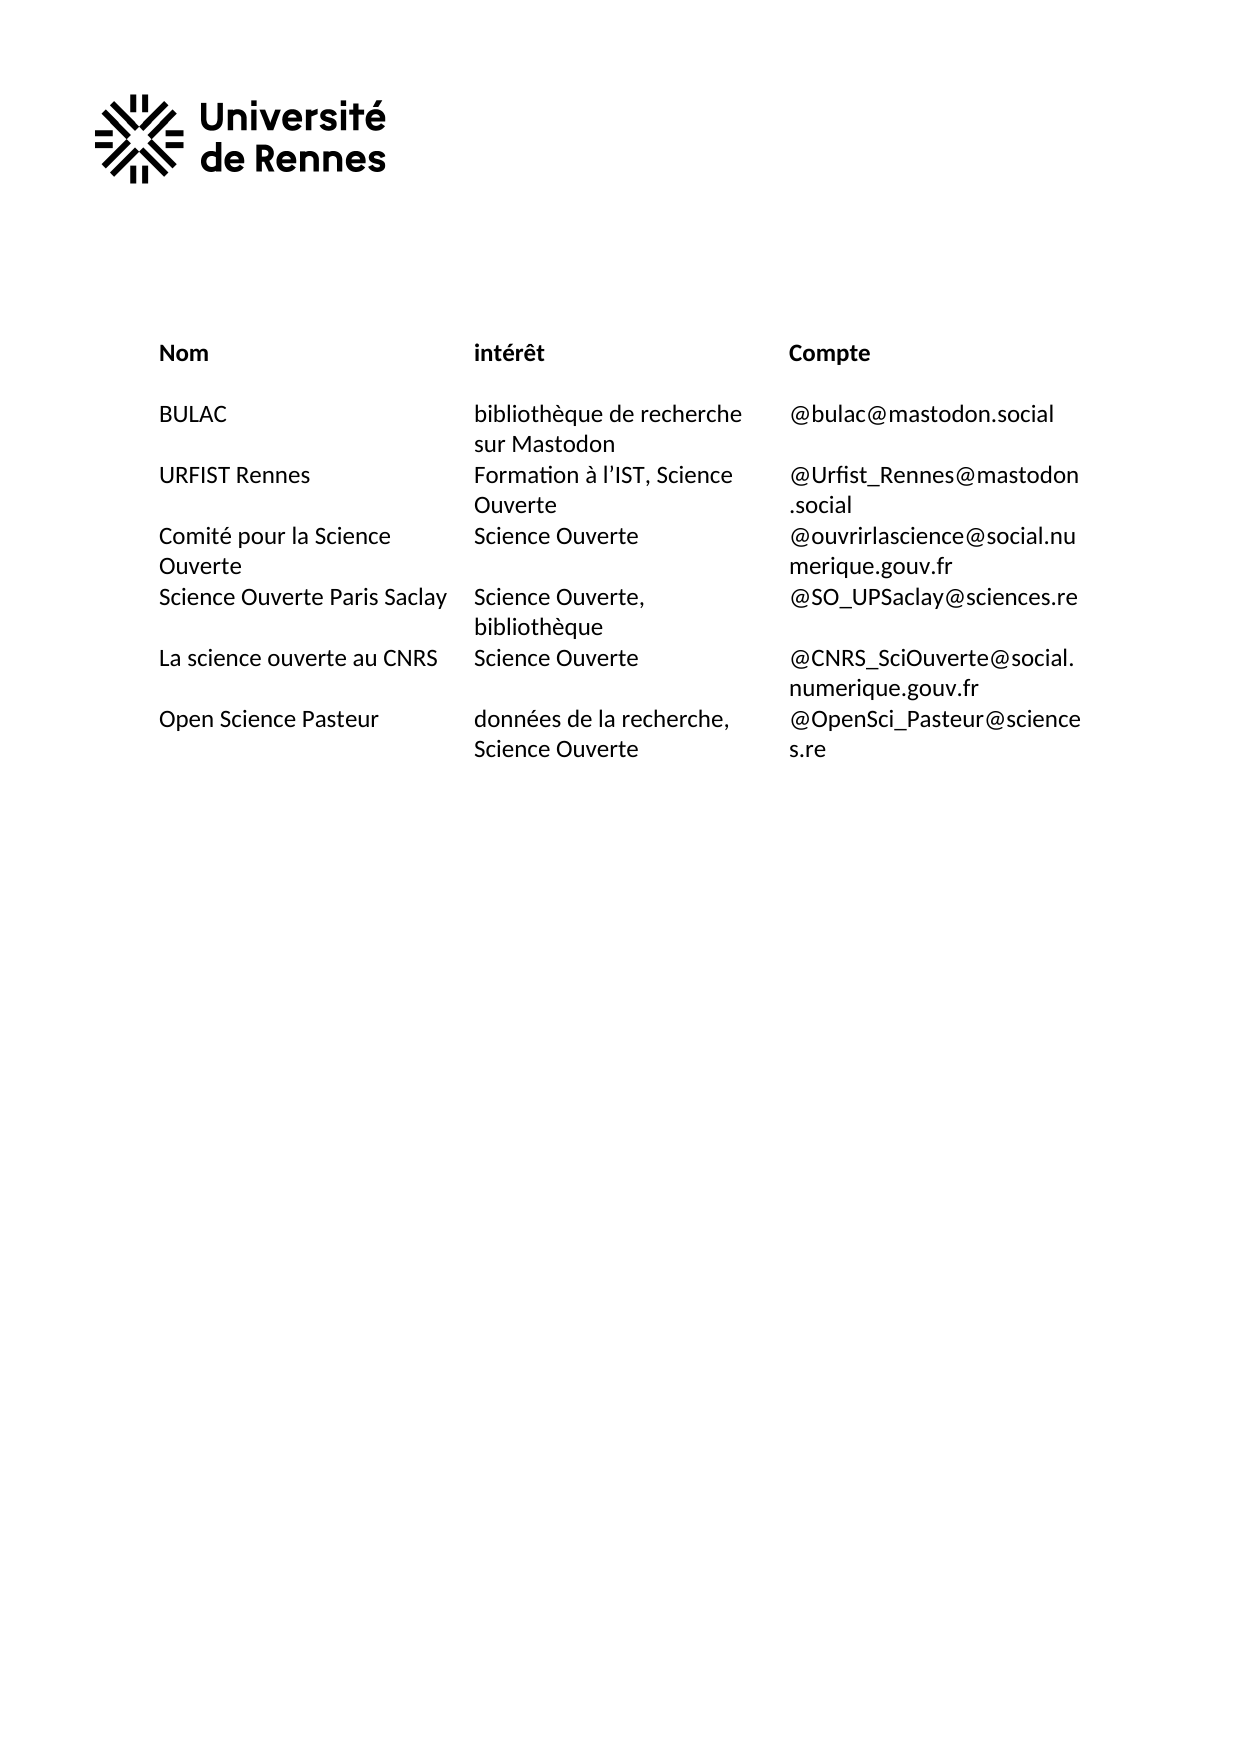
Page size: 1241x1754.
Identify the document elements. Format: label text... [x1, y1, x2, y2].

table_cell BULAC [148, 398, 463, 459]
table_cell Science Ouverte [463, 520, 778, 581]
table_cell @CNRS_SciOuverte@social.numerique.gouv.fr [778, 642, 1093, 703]
table_cell données de la recherche, Science Ouverte [463, 703, 778, 764]
table_cell @ouvrirlascience@social.numerique.gouv.fr [778, 520, 1093, 581]
table_header Nom [148, 337, 463, 398]
table_header Compte [778, 337, 1093, 398]
table_cell La science ouverte au CNRS [148, 642, 463, 703]
table_cell Formation à l’IST, Science Ouverte [463, 459, 778, 520]
table_cell Science Ouverte [463, 642, 778, 703]
table_cell Science Ouverte Paris Saclay [148, 581, 463, 642]
table_cell @OpenSci_Pasteur@sciences.re [778, 703, 1093, 764]
table_cell Science Ouverte, bibliothèque [463, 581, 778, 642]
table_header intérêt [463, 337, 778, 398]
picture [0, 0, 1241, 184]
table_cell URFIST Rennes [148, 459, 463, 520]
table_cell @SO_UPSaclay@sciences.re [778, 581, 1093, 642]
table_cell @Urfist_Rennes@mastodon.social [778, 459, 1093, 520]
table_cell bibliothèque de recherche sur Mastodon [463, 398, 778, 459]
table_cell Open Science Pasteur [148, 703, 463, 764]
table_cell @bulac@mastodon.social [778, 398, 1093, 459]
table_cell Comité pour la Science Ouverte [148, 520, 463, 581]
